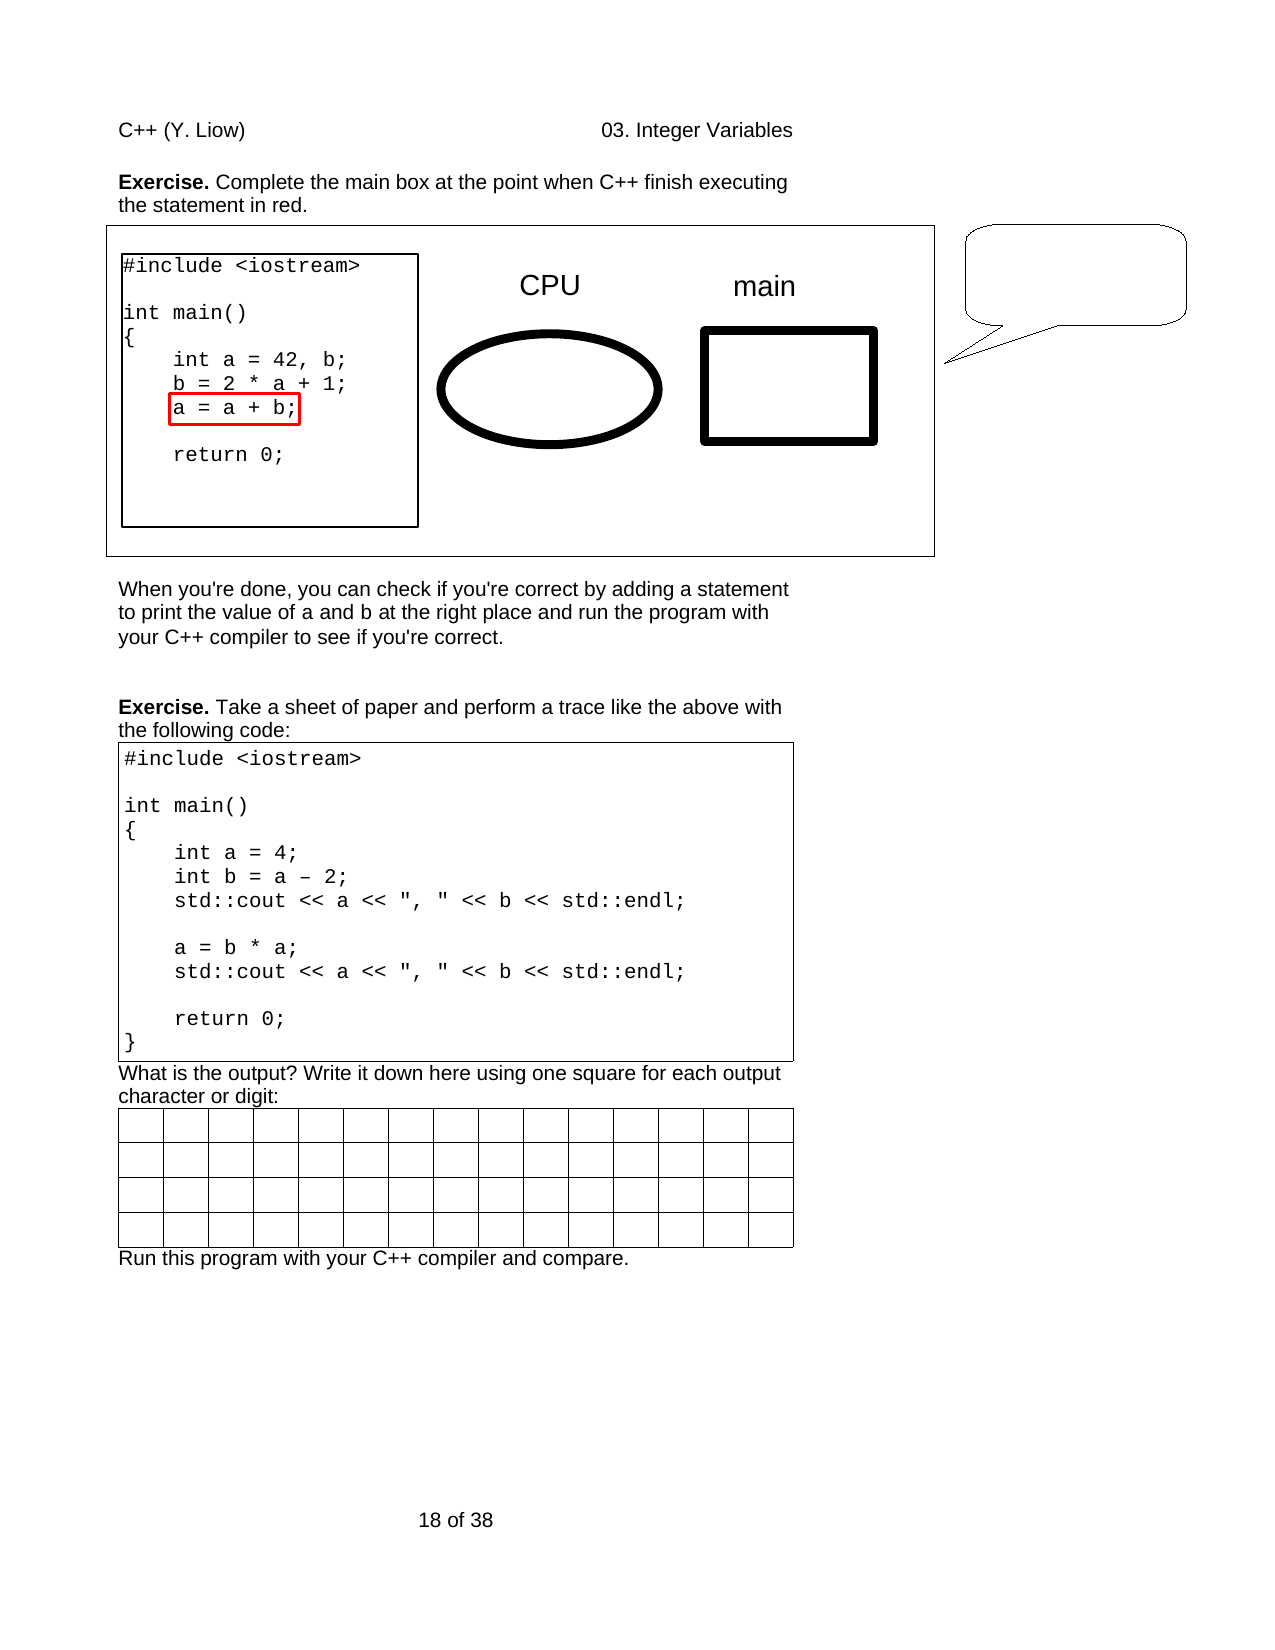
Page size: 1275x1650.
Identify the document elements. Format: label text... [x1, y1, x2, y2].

table_cell [344, 1143, 388, 1177]
table_header [254, 1109, 298, 1142]
table_cell [344, 1213, 388, 1247]
table_header [749, 1109, 793, 1142]
table_cell [524, 1213, 568, 1247]
text What is the output? Write it down here using one square for each output character or digit: [118, 1062, 793, 1107]
table_header [659, 1109, 703, 1142]
table_cell [614, 1178, 658, 1212]
table_cell [569, 1143, 613, 1177]
table_cell [659, 1178, 703, 1212]
table_cell [299, 1143, 343, 1177]
table_cell [254, 1213, 298, 1247]
table_header [344, 1109, 388, 1142]
table_header [479, 1109, 523, 1142]
table_cell [614, 1143, 658, 1177]
table_cell [569, 1178, 613, 1212]
table_cell [524, 1178, 568, 1212]
table_cell [704, 1213, 748, 1247]
table_cell [164, 1213, 208, 1247]
table_cell [299, 1213, 343, 1247]
table_cell [164, 1178, 208, 1212]
table_cell [119, 1213, 163, 1247]
table_cell [704, 1178, 748, 1212]
table_cell [344, 1178, 388, 1212]
table_cell [749, 1143, 793, 1177]
table_cell [209, 1143, 253, 1177]
table_cell [434, 1213, 478, 1247]
table_cell [479, 1143, 523, 1177]
table_cell [434, 1178, 478, 1212]
table_cell [209, 1213, 253, 1247]
table_cell [119, 1143, 163, 1177]
table_cell [209, 1178, 253, 1212]
table_cell [749, 1178, 793, 1212]
text When you're done, you can check if you're correct by adding a statement to print the value of a and b at the right place and run the program with your C++ compiler to see if you're correct. [118, 577, 793, 649]
table_cell [389, 1143, 433, 1177]
table_cell [704, 1143, 748, 1177]
table_cell [479, 1178, 523, 1212]
table_cell [524, 1143, 568, 1177]
table_cell [659, 1143, 703, 1177]
table_header [569, 1109, 613, 1142]
table_cell [569, 1213, 613, 1247]
table_cell [389, 1213, 433, 1247]
table_cell [434, 1143, 478, 1177]
text Run this program with your C++ compiler and compare. [118, 1248, 793, 1270]
table_header [164, 1109, 208, 1142]
table_cell [389, 1178, 433, 1212]
text Exercise. Take a sheet of paper and perform a trace like the above with the following code: [118, 696, 793, 742]
table_header [299, 1109, 343, 1142]
table_cell [749, 1213, 793, 1247]
table_header #include <iostream> int main() { int a = 4; int b = a – 2; std::cout << a << ", " << b << std::endl; a = b * a; std::cout << a << ", " << b << std::endl; return 0; } [119, 743, 793, 1061]
table_header [209, 1109, 253, 1142]
table_cell [254, 1143, 298, 1177]
table_cell [164, 1143, 208, 1177]
table_header [614, 1109, 658, 1142]
table_header [704, 1109, 748, 1142]
table_cell [119, 1178, 163, 1212]
table_header [434, 1109, 478, 1142]
table_cell [254, 1178, 298, 1212]
table_cell [614, 1213, 658, 1247]
table_cell [299, 1178, 343, 1212]
table_cell [479, 1213, 523, 1247]
table_header [524, 1109, 568, 1142]
table_header [119, 1109, 163, 1142]
table_header [389, 1109, 433, 1142]
table_cell [659, 1213, 703, 1247]
text Exercise. Complete the main box at the point when C++ finish executing the statement in red. [118, 171, 793, 217]
